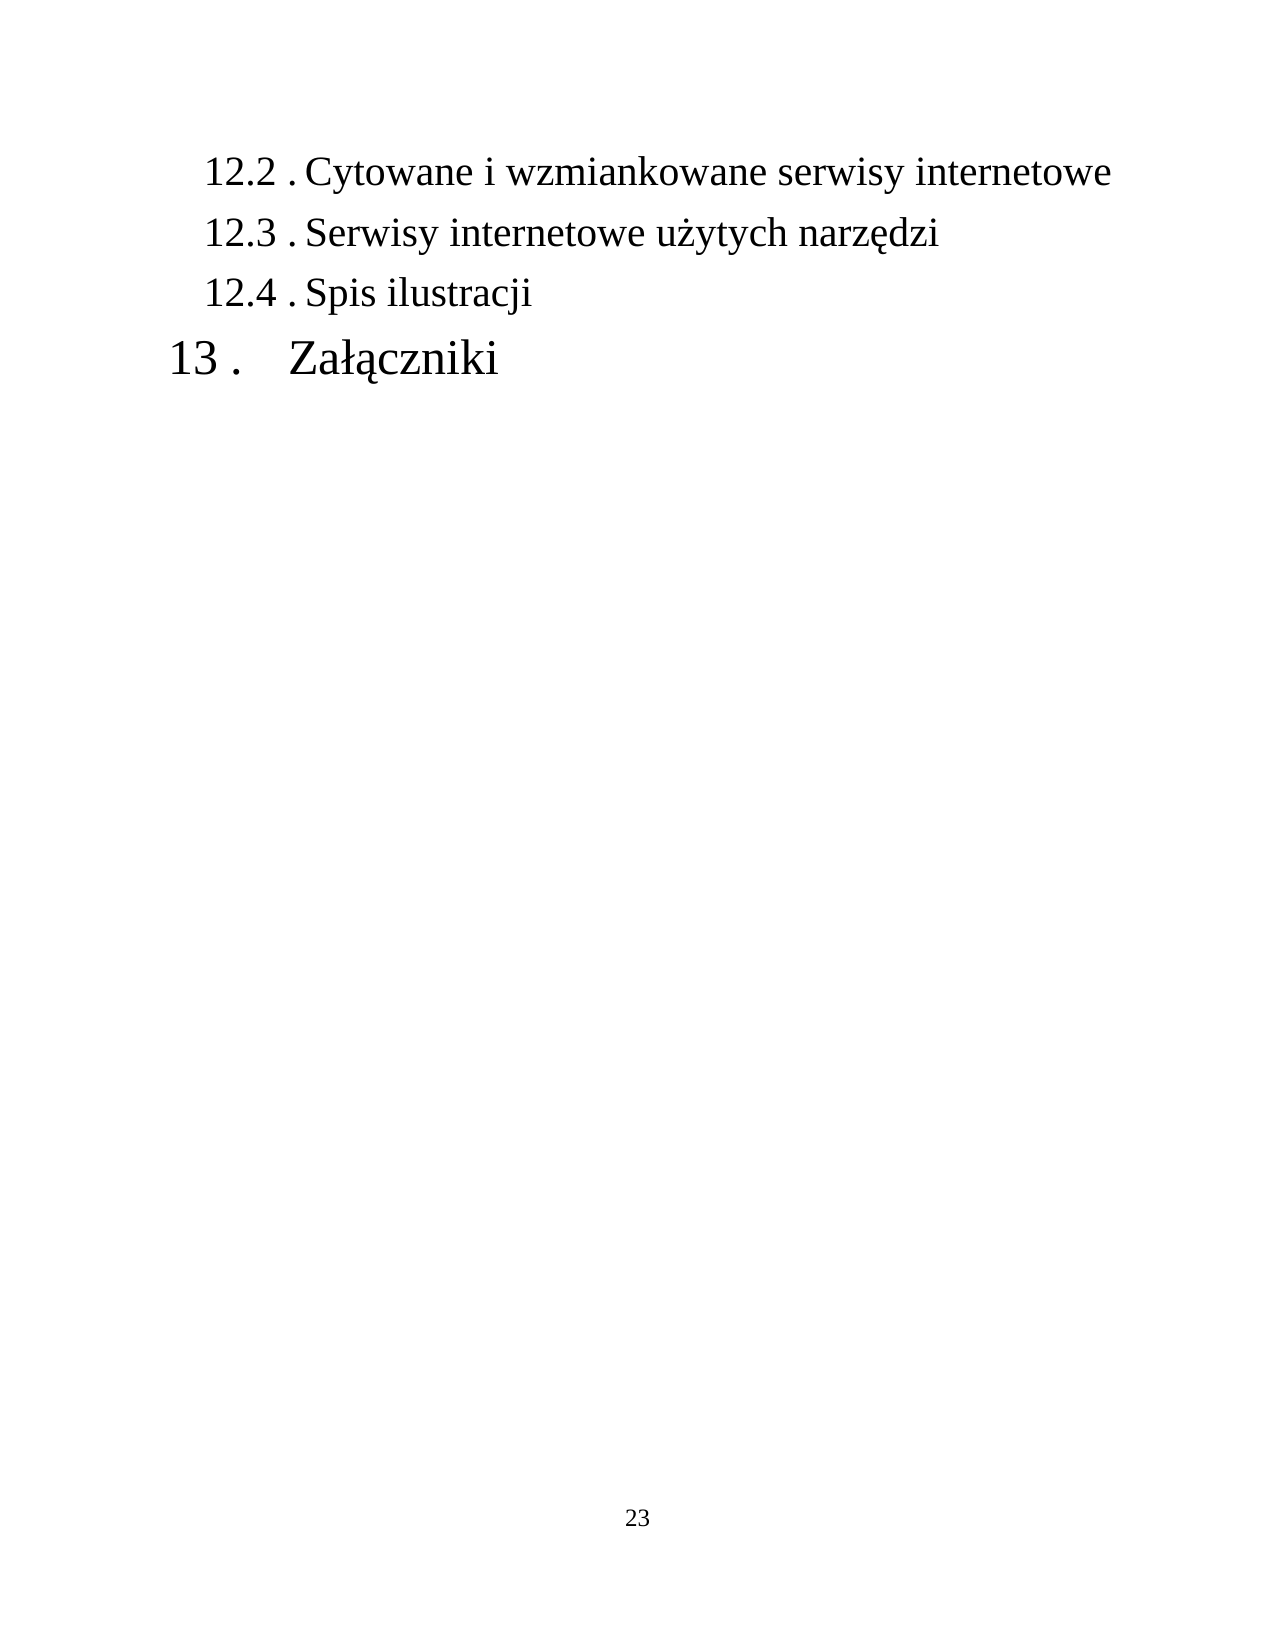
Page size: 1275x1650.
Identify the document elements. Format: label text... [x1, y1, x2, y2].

list Serwisy internetowe użytych narzędzi [193, 207, 1157, 255]
list Spis ilustracji [193, 268, 1157, 316]
list Cytowane i wzmiankowane serwisy internetowe [193, 147, 1157, 195]
list Załączniki [141, 328, 1157, 386]
